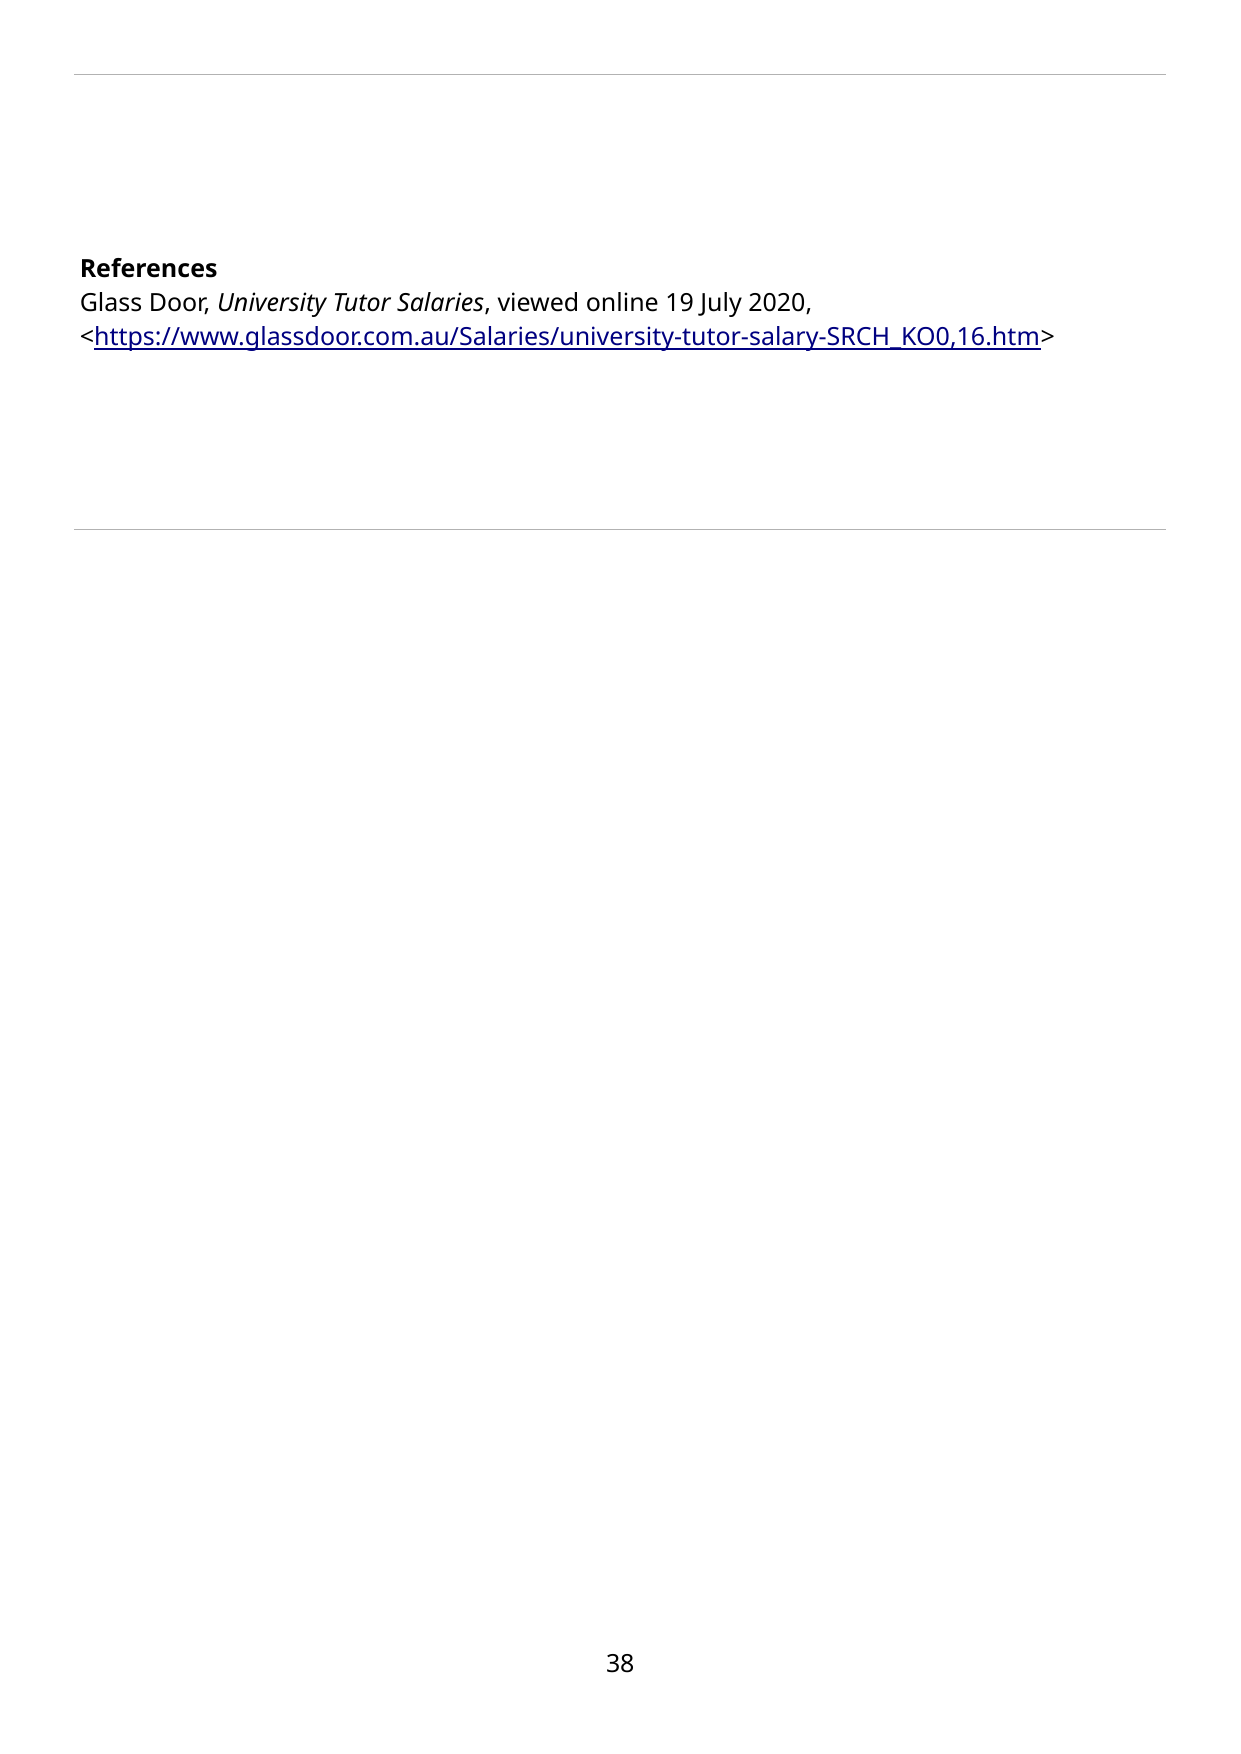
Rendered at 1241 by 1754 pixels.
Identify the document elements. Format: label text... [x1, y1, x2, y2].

table_cell We propose to integrate machine learning, in the form of bots, into a fork of the Moodle project to create Mentor. We have a wish list of features for Mentor, but we are planning to implement a simple feature set at launch. Our full wish list of features is: Support existing Moodle features and most extensions. An interactive chat bot that can discuss the users interests and help them choose an education pathway. Reduce the need for human tutors by training bots in pedagogical practise and supporting learners who need that extra bit of assistance to succeed. To support cohort and non-cohort based education strategies. We have heard some anecdotal evidence which suggests that some students feel intimidated by lecturers and tutors. They have remarked that they would feel more comfortable interacting with a bot instead of a human tutor. According to data from Glass Door, university tutors earn around AUD$47 p/h, so there is an opportunity for education providers to reduce overheads by using well trained chat bots to interact with students. We hope to do some development on the Moodle fork during Assignment 3, but our plan for is start by developing feature 2 on the list; The interactive chat bot. We plan to collect a data set of courses from Open University, and train a bot to discuss educational options with a prospective student. References Glass Door, University Tutor Salaries, viewed online 19 July 2020, <https://www.glassdoor.com.au/Salaries/university-tutor-salary-SRCH_KO0,16.htm> [74, 75, 1166, 529]
